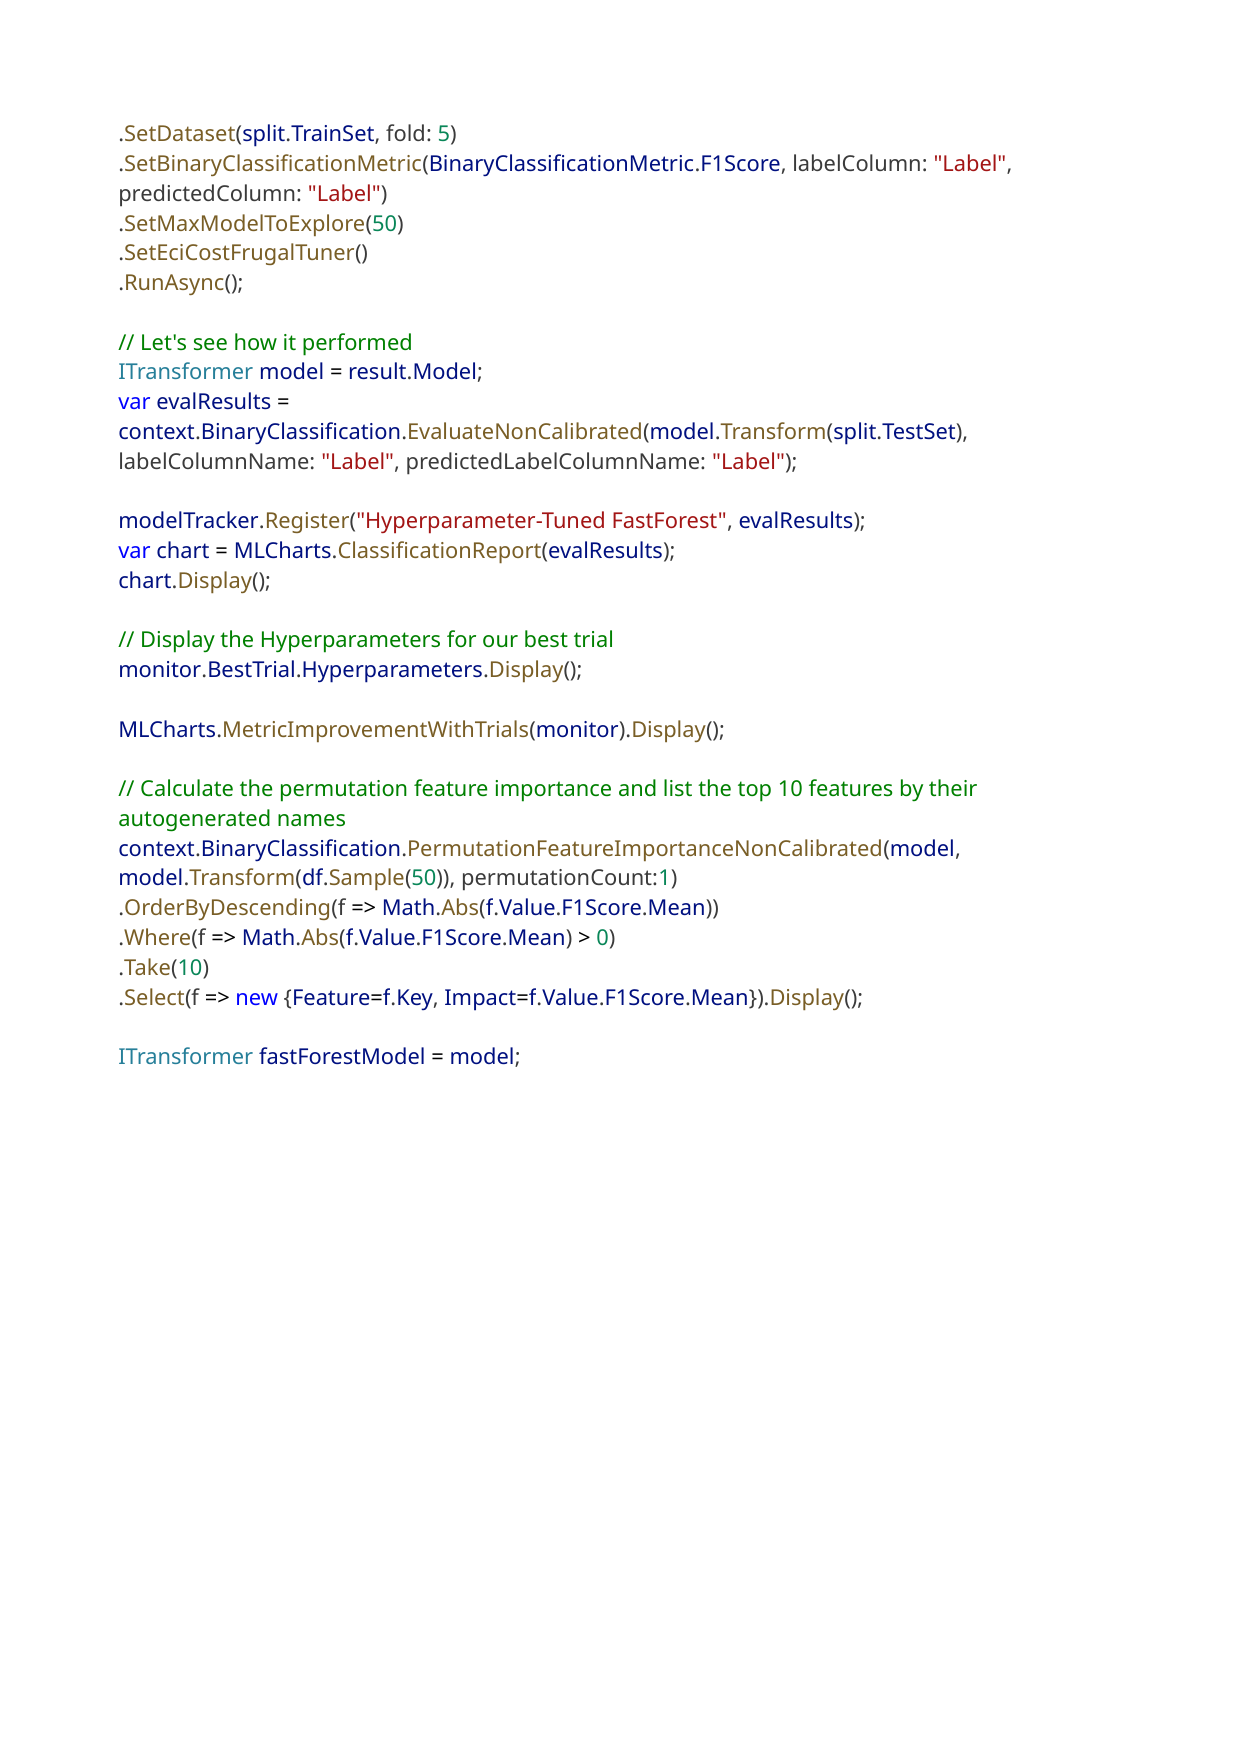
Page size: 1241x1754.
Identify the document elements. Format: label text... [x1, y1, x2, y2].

text // Display the Hyperparameters for our best trial [118, 624, 1122, 654]
text .Where(f => Math.Abs(f.Value.F1Score.Mean) > 0) [118, 922, 1122, 952]
text var chart = MLCharts.ClassificationReport(evalResults); [118, 535, 1122, 565]
text MLCharts.MetricImprovementWithTrials(monitor).Display(); [118, 713, 1122, 743]
text ITransformer model = result.Model; [118, 356, 1122, 386]
text .OrderByDescending(f => Math.Abs(f.Value.F1Score.Mean)) [118, 892, 1122, 922]
text monitor.BestTrial.Hyperparameters.Display(); [118, 654, 1122, 684]
text .SetEciCostFrugalTuner() [118, 237, 1122, 267]
text .Take(10) [118, 952, 1122, 982]
text chart.Display(); [118, 565, 1122, 594]
text context.BinaryClassification.PermutationFeatureImportanceNonCalibrated(model, model.Transform(df.Sample(50)), permutationCount:1) [118, 833, 1122, 892]
text .Select(f => new {Feature=f.Key, Impact=f.Value.F1Score.Mean}).Display(); [118, 982, 1122, 1011]
text modelTracker.Register("Hyperparameter-Tuned FastForest", evalResults); [118, 505, 1122, 535]
text // Let's see how it performed [118, 327, 1122, 356]
text // Calculate the permutation feature importance and list the top 10 features by their autogenerated names [118, 773, 1122, 833]
text ITransformer fastForestModel = model; [118, 1041, 1122, 1071]
text .SetDataset(split.TrainSet, fold: 5) [118, 118, 1122, 148]
text .SetBinaryClassificationMetric(BinaryClassificationMetric.F1Score, labelColumn: "Label", predictedColumn: "Label") [118, 148, 1122, 207]
text .SetMaxModelToExplore(50) [118, 207, 1122, 237]
text .RunAsync(); [118, 267, 1122, 297]
text var evalResults = context.BinaryClassification.EvaluateNonCalibrated(model.Transform(split.TestSet), labelColumnName: "Label", predictedLabelColumnName: "Label"); [118, 386, 1122, 476]
